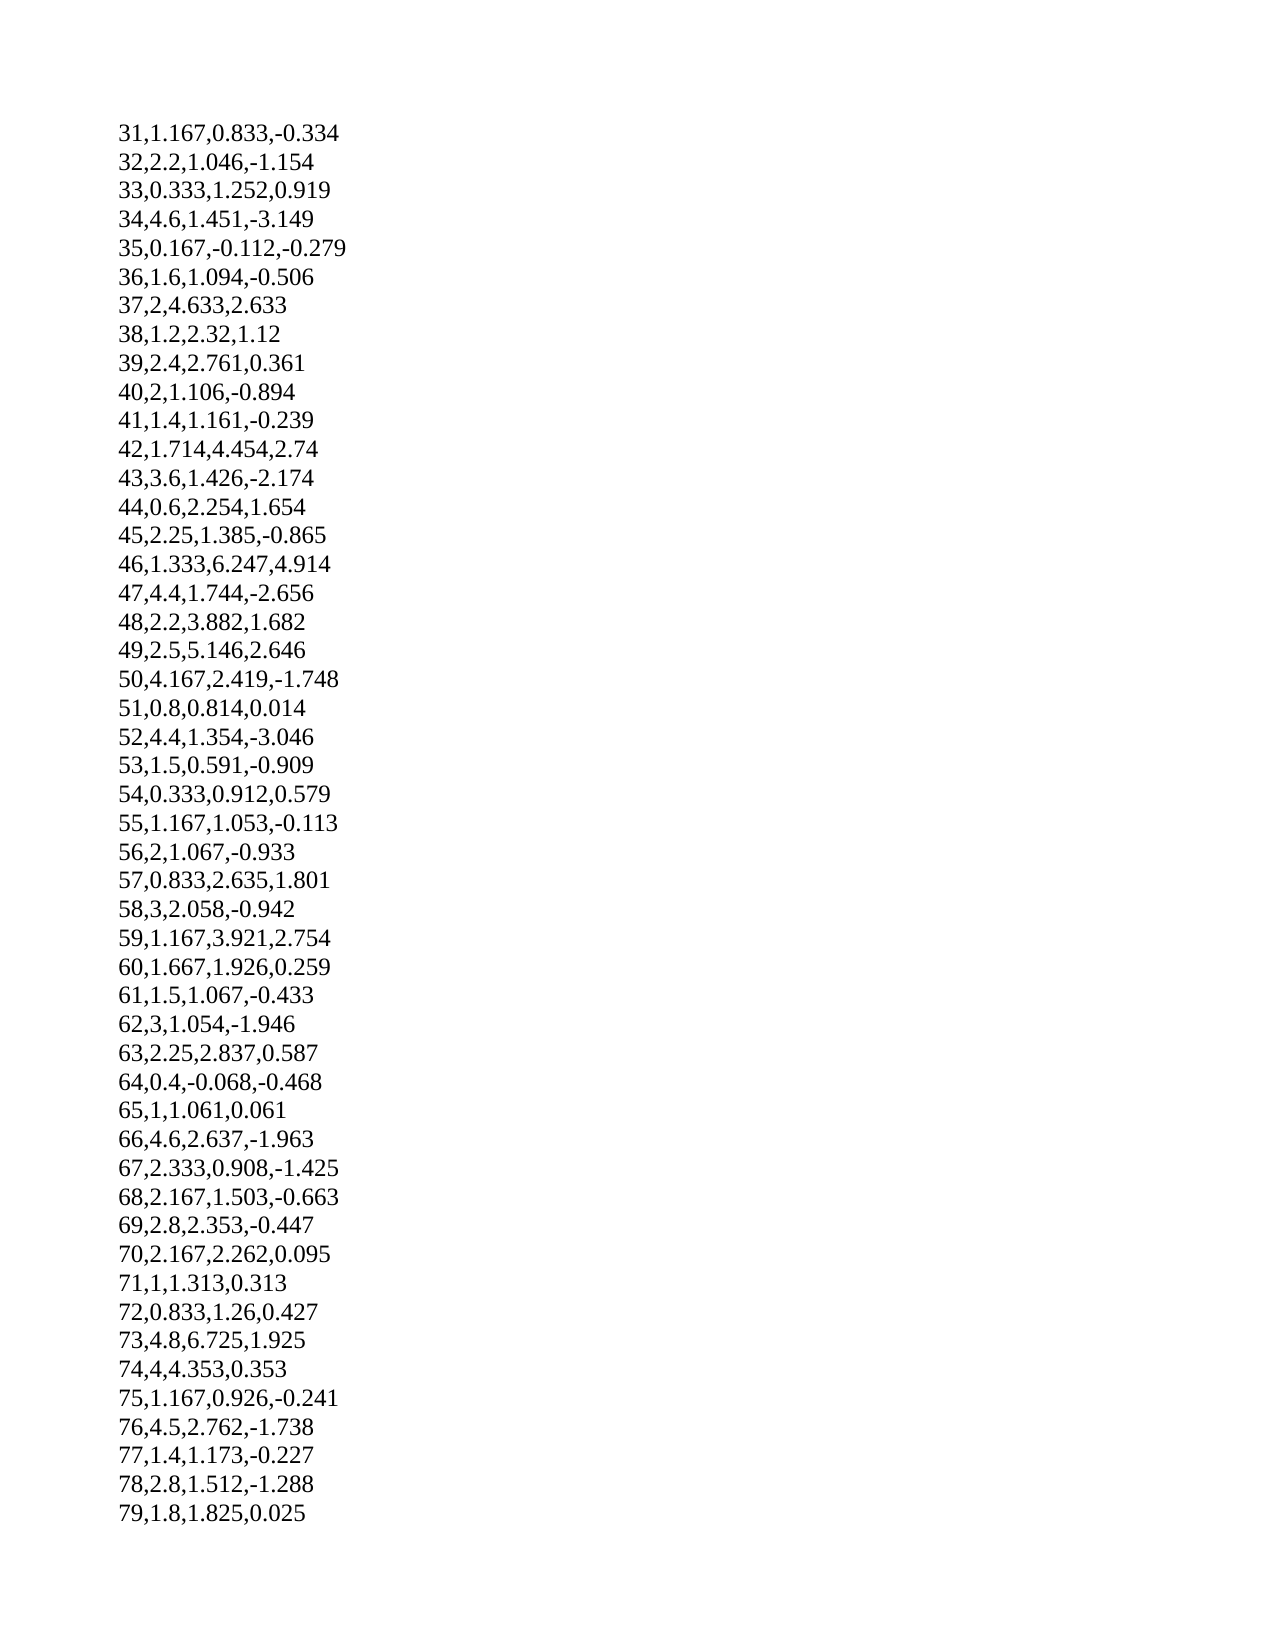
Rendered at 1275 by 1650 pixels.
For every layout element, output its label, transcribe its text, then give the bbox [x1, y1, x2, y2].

text 51,0.8,0.814,0.014 [118, 693, 1157, 722]
text 56,2,1.067,-0.933 [118, 837, 1157, 866]
text 33,0.333,1.252,0.919 [118, 176, 1157, 204]
text 40,2,1.106,-0.894 [118, 377, 1157, 406]
text 73,4.8,6.725,1.925 [118, 1326, 1157, 1354]
text 68,2.167,1.503,-0.663 [118, 1182, 1157, 1211]
text 65,1,1.061,0.061 [118, 1096, 1157, 1124]
text 45,2.25,1.385,-0.865 [118, 521, 1157, 549]
text 74,4,4.353,0.353 [118, 1354, 1157, 1383]
text 31,1.167,0.833,-0.334 [118, 118, 1157, 147]
text 44,0.6,2.254,1.654 [118, 492, 1157, 521]
text 75,1.167,0.926,-0.241 [118, 1383, 1157, 1412]
text 71,1,1.313,0.313 [118, 1268, 1157, 1297]
text 43,3.6,1.426,-2.174 [118, 463, 1157, 492]
text 36,1.6,1.094,-0.506 [118, 262, 1157, 291]
text 41,1.4,1.161,-0.239 [118, 406, 1157, 434]
text 57,0.833,2.635,1.801 [118, 866, 1157, 894]
text 50,4.167,2.419,-1.748 [118, 664, 1157, 693]
text 70,2.167,2.262,0.095 [118, 1239, 1157, 1268]
text 46,1.333,6.247,4.914 [118, 549, 1157, 578]
text 67,2.333,0.908,-1.425 [118, 1153, 1157, 1182]
text 55,1.167,1.053,-0.113 [118, 808, 1157, 837]
text 63,2.25,2.837,0.587 [118, 1038, 1157, 1067]
text 47,4.4,1.744,-2.656 [118, 578, 1157, 607]
text 52,4.4,1.354,-3.046 [118, 722, 1157, 751]
text 53,1.5,0.591,-0.909 [118, 751, 1157, 779]
text 34,4.6,1.451,-3.149 [118, 204, 1157, 233]
text 64,0.4,-0.068,-0.468 [118, 1067, 1157, 1096]
text 59,1.167,3.921,2.754 [118, 923, 1157, 952]
text 61,1.5,1.067,-0.433 [118, 981, 1157, 1009]
text 62,3,1.054,-1.946 [118, 1009, 1157, 1038]
text 37,2,4.633,2.633 [118, 291, 1157, 319]
text 58,3,2.058,-0.942 [118, 894, 1157, 923]
text 69,2.8,2.353,-0.447 [118, 1211, 1157, 1239]
text 54,0.333,0.912,0.579 [118, 779, 1157, 808]
text 79,1.8,1.825,0.025 [118, 1498, 1157, 1527]
text 38,1.2,2.32,1.12 [118, 319, 1157, 348]
text 32,2.2,1.046,-1.154 [118, 147, 1157, 176]
text 42,1.714,4.454,2.74 [118, 434, 1157, 463]
text 78,2.8,1.512,-1.288 [118, 1469, 1157, 1498]
text 49,2.5,5.146,2.646 [118, 636, 1157, 664]
text 72,0.833,1.26,0.427 [118, 1297, 1157, 1326]
text 39,2.4,2.761,0.361 [118, 348, 1157, 377]
text 76,4.5,2.762,-1.738 [118, 1412, 1157, 1441]
text 66,4.6,2.637,-1.963 [118, 1124, 1157, 1153]
text 48,2.2,3.882,1.682 [118, 607, 1157, 636]
text 60,1.667,1.926,0.259 [118, 952, 1157, 981]
text 35,0.167,-0.112,-0.279 [118, 233, 1157, 262]
text 77,1.4,1.173,-0.227 [118, 1441, 1157, 1469]
